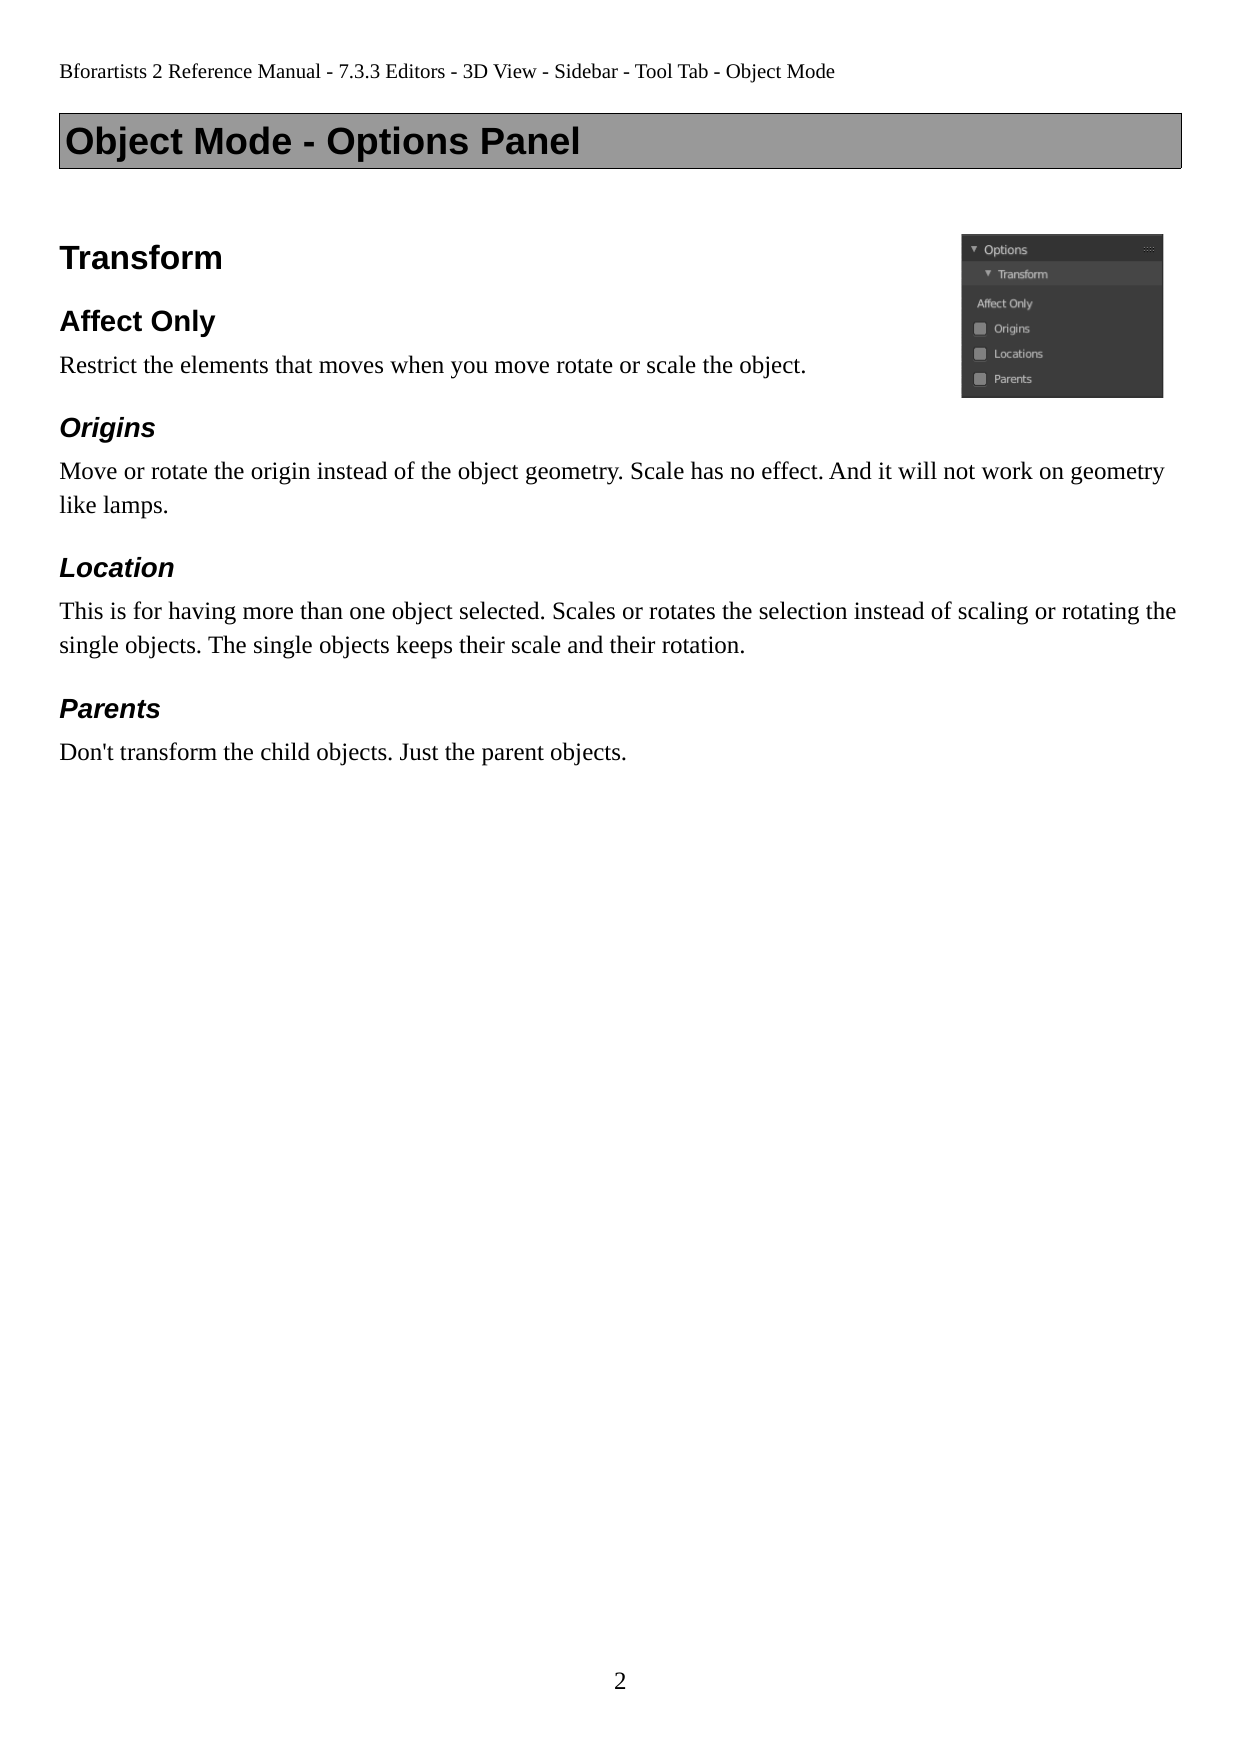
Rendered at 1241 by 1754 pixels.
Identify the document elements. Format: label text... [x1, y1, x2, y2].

text Move or rotate the origin instead of the object geometry. Scale has no effect. And it will not work on geometry like lamps. [59, 456, 1181, 519]
subtitle [1164, 238, 1181, 276]
subtitle Affect Only [59, 303, 961, 337]
text This is for having more than one object selected. Scales or rotates the selection instead of scaling or rotating the single objects. The single objects keeps their scale and their rotation. [59, 596, 1181, 659]
subtitle [1164, 303, 1181, 337]
table_header Object Mode - Options Panel [60, 114, 1181, 168]
subtitle Origins [59, 411, 1181, 443]
text Restrict the elements that moves when you move rotate or scale the object. [59, 350, 961, 378]
text Don't transform the child objects. Just the parent objects. [59, 737, 1181, 765]
subtitle Parents [59, 692, 1181, 724]
picture [961, 234, 1164, 398]
subtitle Transform [59, 238, 961, 276]
subtitle Location [59, 552, 1181, 584]
